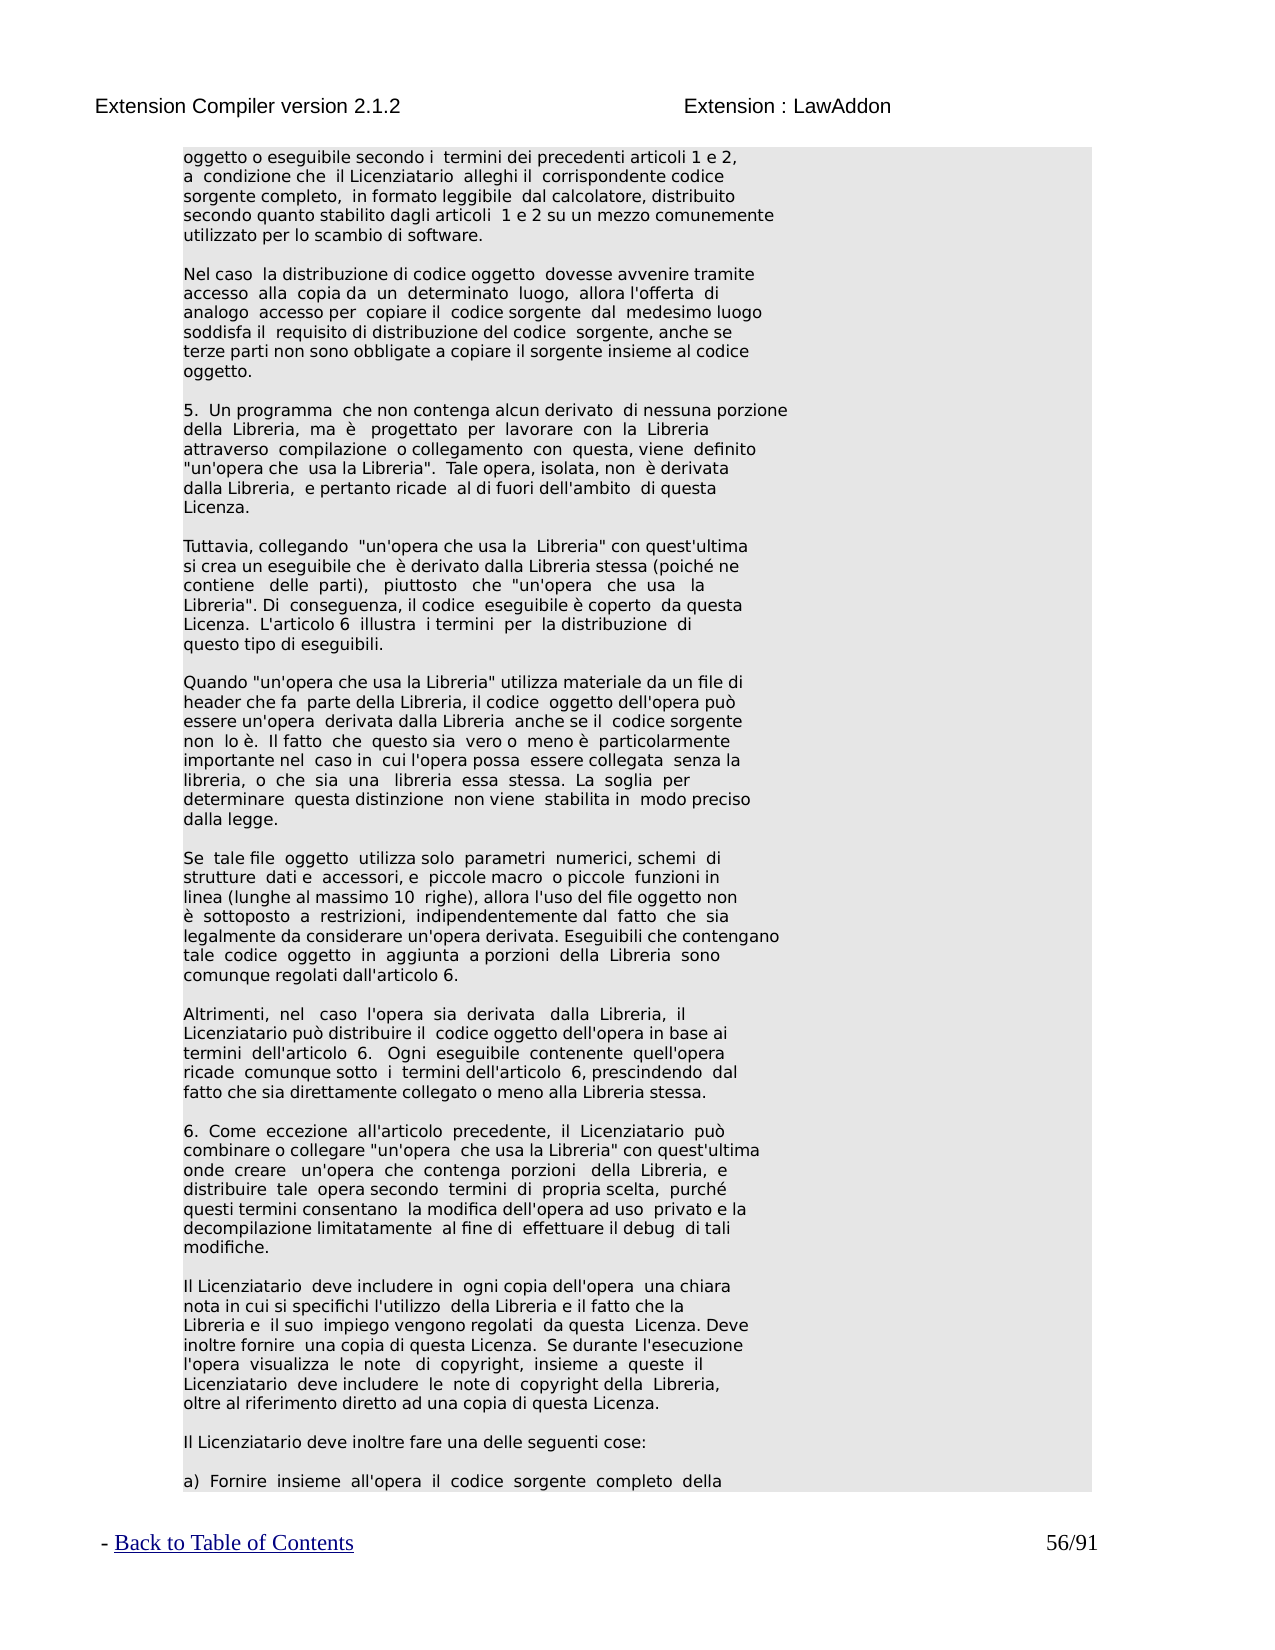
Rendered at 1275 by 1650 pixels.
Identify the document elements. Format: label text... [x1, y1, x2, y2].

text a) Fornire insieme all'opera il codice sorgente completo della [183, 1472, 1092, 1492]
text secondo quanto stabilito dagli articoli 1 e 2 su un mezzo comunemente [183, 206, 1092, 225]
text dalla Libreria, e pertanto ricade al di fuori dell'ambito di questa [183, 479, 1092, 498]
text Il Licenziatario deve inoltre fare una delle seguenti cose: [183, 1433, 1092, 1453]
text Il Licenziatario deve includere in ogni copia dell'opera una chiara [183, 1277, 1092, 1297]
text Tuttavia, collegando "un'opera che usa la Libreria" con quest'ultima [183, 537, 1092, 557]
text tale codice oggetto in aggiunta a porzioni della Libreria sono [183, 946, 1092, 966]
text fatto che sia direttamente collegato o meno alla Libreria stessa. [183, 1082, 1092, 1102]
text legalmente da considerare un'opera derivata. Eseguibili che contengano [183, 927, 1092, 946]
text questo tipo di eseguibili. [183, 634, 1092, 654]
text "un'opera che usa la Libreria". Tale opera, isolata, non è derivata [183, 459, 1092, 479]
text combinare o collegare "un'opera che usa la Libreria" con quest'ultima [183, 1141, 1092, 1160]
text 6. Come eccezione all'articolo precedente, il Licenziatario può [183, 1121, 1092, 1141]
text Licenza. L'articolo 6 illustra i termini per la distribuzione di [183, 615, 1092, 634]
text Licenziatario deve includere le note di copyright della Libreria, [183, 1375, 1092, 1394]
text contiene delle parti), piuttosto che "un'opera che usa la [183, 576, 1092, 596]
text libreria, o che sia una libreria essa stessa. La soglia per [183, 771, 1092, 790]
text oggetto. [183, 362, 1092, 381]
text distribuire tale opera secondo termini di propria scelta, purché [183, 1180, 1092, 1199]
text accesso alla copia da un determinato luogo, allora l'offerta di [183, 284, 1092, 303]
text termini dell'articolo 6. Ogni eseguibile contenente quell'opera [183, 1043, 1092, 1063]
text Libreria e il suo impiego vengono regolati da questa Licenza. Deve [183, 1316, 1092, 1336]
text Nel caso la distribuzione di codice oggetto dovesse avvenire tramite [183, 264, 1092, 284]
text Libreria". Di conseguenza, il codice eseguibile è coperto da questa [183, 596, 1092, 615]
text importante nel caso in cui l'opera possa essere collegata senza la [183, 751, 1092, 771]
text essere un'opera derivata dalla Libreria anche se il codice sorgente [183, 712, 1092, 732]
text comunque regolati dall'articolo 6. [183, 966, 1092, 985]
text nota in cui si specifichi l'utilizzo della Libreria e il fatto che la [183, 1297, 1092, 1316]
text inoltre fornire una copia di questa Licenza. Se durante l'esecuzione [183, 1336, 1092, 1355]
text header che fa parte della Libreria, il codice oggetto dell'opera può [183, 693, 1092, 712]
text questi termini consentano la modifica dell'opera ad uso privato e la [183, 1199, 1092, 1219]
text oggetto o eseguibile secondo i termini dei precedenti articoli 1 e 2, [183, 147, 1092, 167]
text a condizione che il Licenziatario alleghi il corrispondente codice [183, 167, 1092, 186]
text soddisfa il requisito di distribuzione del codice sorgente, anche se [183, 323, 1092, 342]
text determinare questa distinzione non viene stabilita in modo preciso [183, 790, 1092, 810]
text strutture dati e accessori, e piccole macro o piccole funzioni in [183, 868, 1092, 888]
text analogo accesso per copiare il codice sorgente dal medesimo luogo [183, 303, 1092, 323]
text Licenza. [183, 498, 1092, 518]
text modifiche. [183, 1238, 1092, 1258]
text terze parti non sono obbligate a copiare il sorgente insieme al codice [183, 342, 1092, 362]
text Se tale file oggetto utilizza solo parametri numerici, schemi di [183, 849, 1092, 868]
text attraverso compilazione o collegamento con questa, viene definito [183, 440, 1092, 459]
text utilizzato per lo scambio di software. [183, 225, 1092, 245]
text sorgente completo, in formato leggibile dal calcolatore, distribuito [183, 186, 1092, 206]
text ricade comunque sotto i termini dell'articolo 6, prescindendo dal [183, 1063, 1092, 1082]
text oltre al riferimento diretto ad una copia di questa Licenza. [183, 1394, 1092, 1414]
text della Libreria, ma è progettato per lavorare con la Libreria [183, 420, 1092, 440]
text Altrimenti, nel caso l'opera sia derivata dalla Libreria, il [183, 1004, 1092, 1024]
text 5. Un programma che non contenga alcun derivato di nessuna porzione [183, 401, 1092, 420]
text non lo è. Il fatto che questo sia vero o meno è particolarmente [183, 732, 1092, 751]
text si crea un eseguibile che è derivato dalla Libreria stessa (poiché ne [183, 557, 1092, 576]
text onde creare un'opera che contenga porzioni della Libreria, e [183, 1160, 1092, 1180]
text l'opera visualizza le note di copyright, insieme a queste il [183, 1355, 1092, 1375]
text decompilazione limitatamente al fine di effettuare il debug di tali [183, 1219, 1092, 1238]
text è sottoposto a restrizioni, indipendentemente dal fatto che sia [183, 907, 1092, 927]
text Licenziatario può distribuire il codice oggetto dell'opera in base ai [183, 1024, 1092, 1043]
text Quando "un'opera che usa la Libreria" utilizza materiale da un file di [183, 673, 1092, 693]
text linea (lunghe al massimo 10 righe), allora l'uso del file oggetto non [183, 888, 1092, 907]
text dalla legge. [183, 810, 1092, 829]
